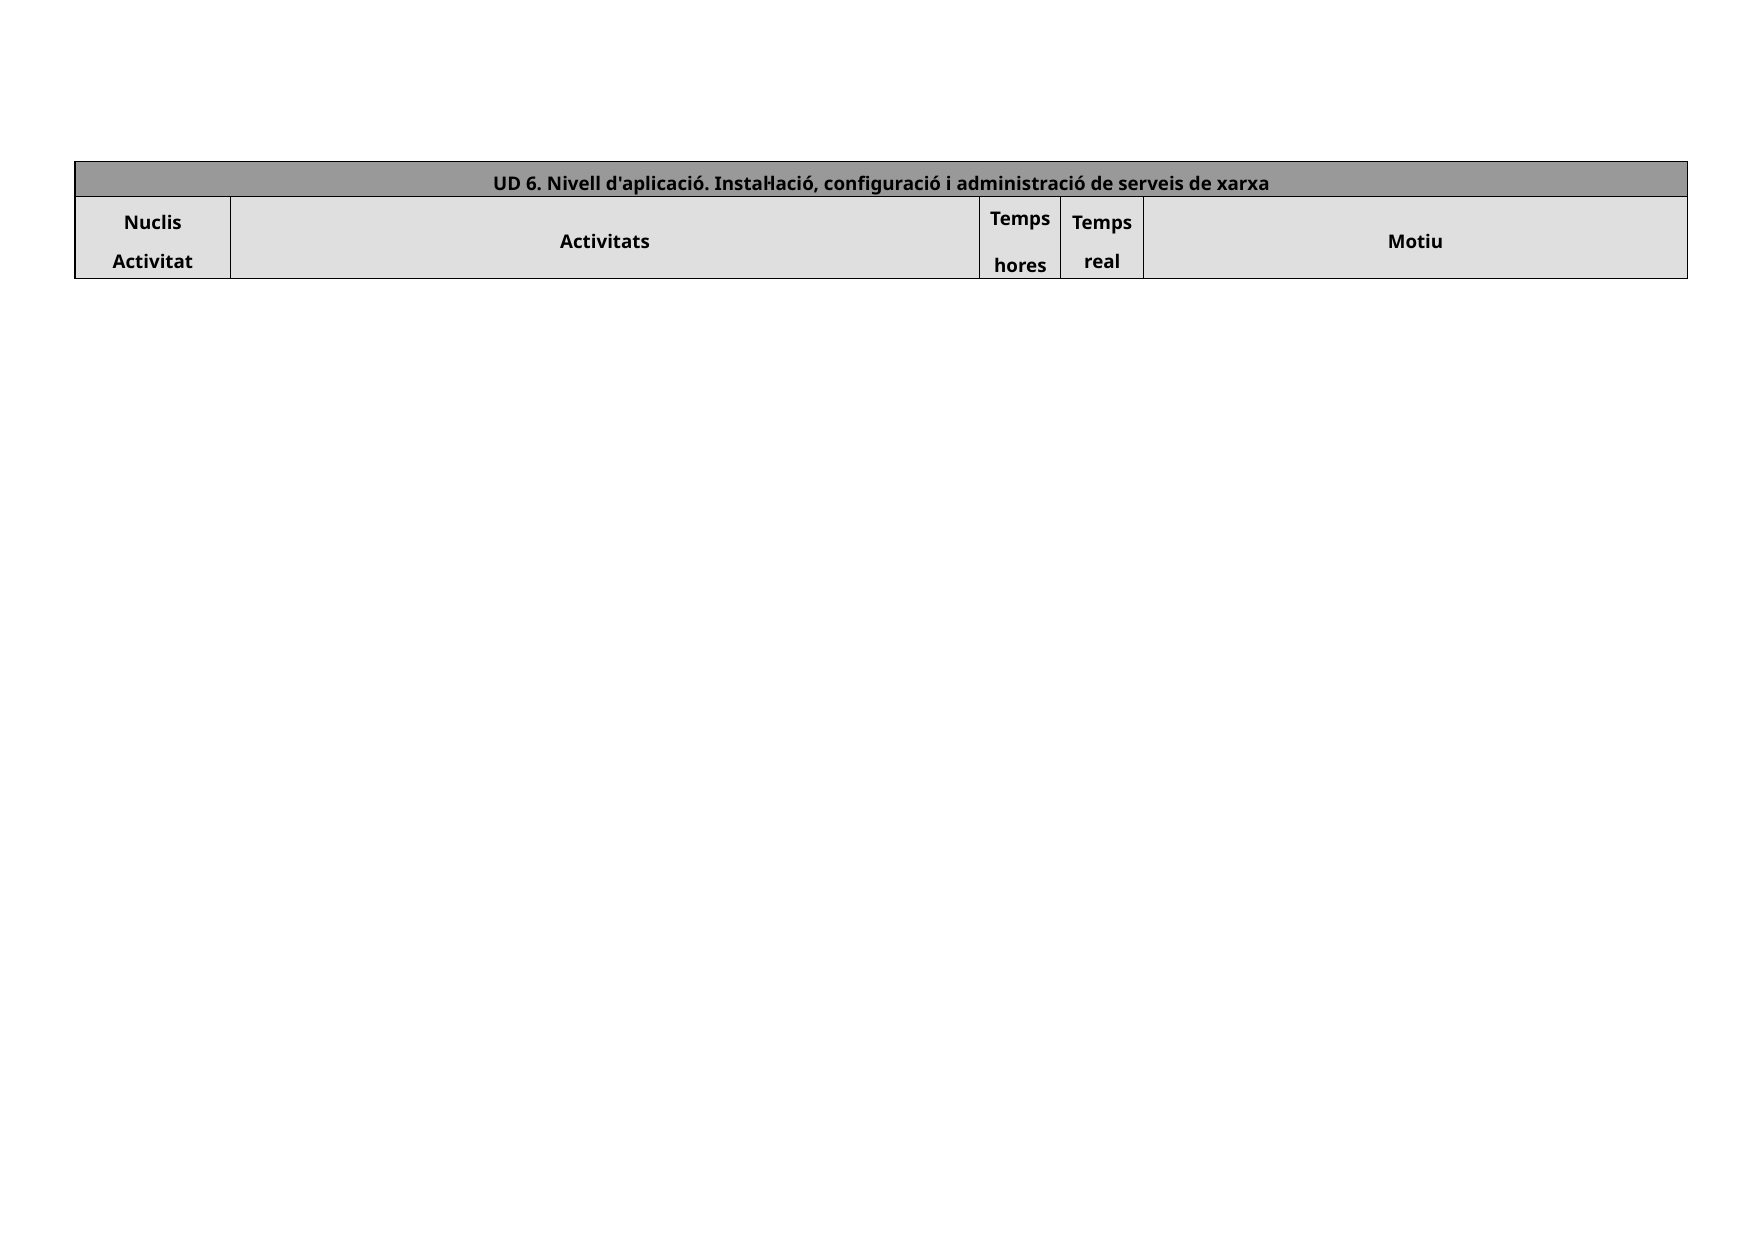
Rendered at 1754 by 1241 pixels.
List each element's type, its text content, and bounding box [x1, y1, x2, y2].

table_cell Motiu [1144, 197, 1687, 278]
table_cell Activitats [231, 197, 979, 278]
table_cell Temps hores [980, 197, 1060, 278]
table_header UD 6. Nivell d'aplicació. Instal·lació, configuració i administració de serveis de xarxa [76, 162, 1687, 196]
table_cell Temps real [1061, 197, 1143, 278]
table_cell Nuclis Activitat [76, 197, 230, 278]
